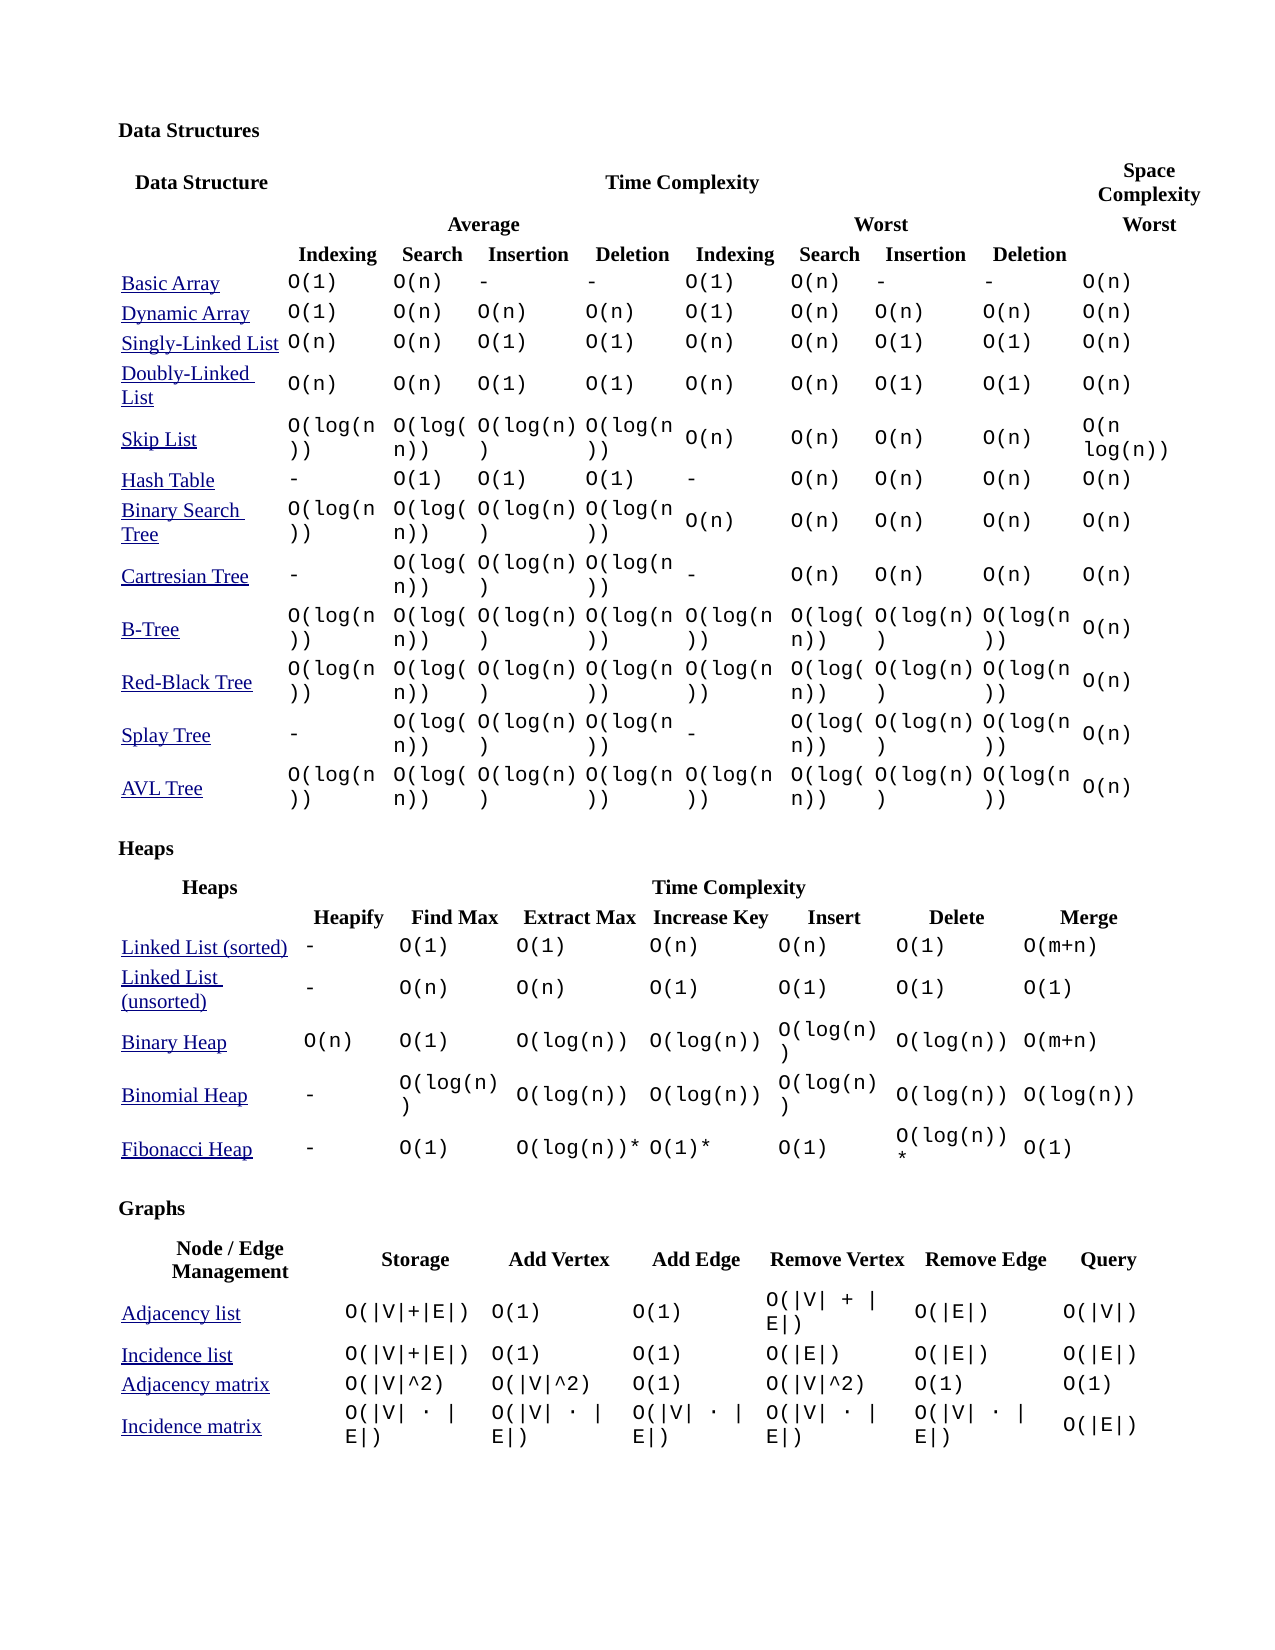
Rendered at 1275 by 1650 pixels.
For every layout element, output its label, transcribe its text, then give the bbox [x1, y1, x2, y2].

table_cell - [682, 465, 788, 495]
table_cell O(log(n)) [682, 602, 788, 655]
table_cell Search [788, 239, 872, 268]
table_cell Heapify [301, 902, 396, 932]
table_cell Hash Table [118, 465, 285, 495]
table_cell O(|V|^2) [763, 1370, 911, 1399]
table_cell O(|V| ⋅ |E|) [629, 1399, 763, 1452]
table_cell O(1) [629, 1370, 763, 1399]
table_cell O(n) [980, 549, 1079, 602]
table_cell O(log(n)) [893, 1069, 1020, 1122]
table_cell O(|E|) [1060, 1340, 1157, 1369]
table_cell Adjacency matrix [118, 1370, 342, 1399]
table_cell [118, 902, 301, 932]
table_cell O(log(n)) [390, 655, 474, 708]
table_cell O(1) [583, 358, 682, 412]
table_cell Increase Key [646, 902, 775, 932]
table_cell O(1) [872, 358, 980, 412]
table_cell O(|E|) [1060, 1399, 1157, 1452]
table_cell O(log(n)) [788, 655, 872, 708]
table_cell O(1) [980, 328, 1079, 358]
table_cell - [285, 709, 390, 762]
table_cell O(1) [390, 465, 474, 495]
table_cell O(1) [489, 1286, 629, 1339]
table_cell O(1) [583, 328, 682, 358]
table_header Storage [342, 1233, 488, 1286]
table_cell O(n) [1080, 358, 1219, 412]
table_cell O(log(n)) [583, 549, 682, 602]
table_cell O(log(n)) [775, 1069, 893, 1122]
table_cell Red-Black Tree [118, 655, 285, 708]
table_cell O(log(n)) [285, 655, 390, 708]
table_cell - [682, 709, 788, 762]
table_cell O(log(n)) [285, 495, 390, 549]
table_cell Binary Heap [118, 1016, 301, 1069]
table_cell O(1) [682, 298, 788, 328]
table_header Add Vertex [489, 1233, 629, 1286]
table_cell O(n) [646, 932, 775, 962]
table_cell O(log(n)) [980, 709, 1079, 762]
table_cell Find Max [396, 902, 513, 932]
table_cell O(n) [513, 962, 646, 1016]
table_cell O(log(n)) [980, 762, 1079, 815]
table_cell O(log(n)) [788, 602, 872, 655]
table_cell Insertion [474, 239, 582, 268]
table_cell O(n) [1080, 602, 1219, 655]
table_cell O(log(n)) [893, 1016, 1020, 1069]
table_cell O(log(n)) [1020, 1069, 1157, 1122]
table_cell - [474, 269, 582, 298]
table_cell Worst [682, 209, 1079, 238]
table_cell O(n) [788, 412, 872, 465]
table_cell Insert [775, 902, 893, 932]
table_cell O(log(n)) [390, 762, 474, 815]
table_header Heaps [118, 872, 301, 902]
table_cell O(n) [390, 269, 474, 298]
table_cell O(log(n)) [390, 602, 474, 655]
table_cell O(1) [1020, 1122, 1157, 1175]
table_cell O(n) [980, 412, 1079, 465]
table_cell O(|V|+|E|) [342, 1286, 488, 1339]
table_cell O(1) [682, 269, 788, 298]
table_cell O(1) [489, 1340, 629, 1369]
table_cell O(1) [474, 465, 582, 495]
table_cell Average [285, 209, 682, 238]
table_cell O(1) [775, 1122, 893, 1175]
table_cell - [583, 269, 682, 298]
table_cell - [301, 1122, 396, 1175]
table_cell O(m+n) [1020, 932, 1157, 962]
table_cell O(n) [1080, 709, 1219, 762]
table_cell O(|V|) [1060, 1286, 1157, 1339]
table_cell O(n) [872, 549, 980, 602]
table_cell O(1) [474, 358, 582, 412]
table_cell O(1) [285, 269, 390, 298]
table_cell - [980, 269, 1079, 298]
table_cell O(1) [396, 1016, 513, 1069]
table_cell Dynamic Array [118, 298, 285, 328]
table_cell O(|V| ⋅ |E|) [342, 1399, 488, 1452]
table_cell O(log(n)) [513, 1069, 646, 1122]
table_cell O(log(n)) [474, 709, 582, 762]
table_cell - [285, 465, 390, 495]
table_cell Linked List (unsorted) [118, 962, 301, 1016]
table_cell Incidence list [118, 1340, 342, 1369]
table_cell O(|V|^2) [342, 1370, 488, 1399]
table_cell Deletion [980, 239, 1079, 268]
table_cell O(n) [682, 358, 788, 412]
table_cell Deletion [583, 239, 682, 268]
table_cell O(n) [872, 412, 980, 465]
table_header Time Complexity [285, 155, 1079, 209]
table_cell O(log(n)) [872, 655, 980, 708]
table_cell O(1) [513, 932, 646, 962]
table_cell O(n) [285, 358, 390, 412]
table_cell O(1) [893, 932, 1020, 962]
table_cell O(log(n)) [474, 655, 582, 708]
table_cell O(log(n)) [682, 762, 788, 815]
table_cell O(n) [980, 298, 1079, 328]
table_cell O(log(n)) [872, 602, 980, 655]
table_cell O(n) [285, 328, 390, 358]
table_header Space Complexity [1080, 155, 1219, 209]
table_cell O(1) [1060, 1370, 1157, 1399]
subtitle Heaps [118, 836, 1157, 859]
table_cell O(n) [980, 495, 1079, 549]
table_cell O(n) [390, 358, 474, 412]
table_cell O(n) [788, 495, 872, 549]
table_cell O(log(n)) [396, 1069, 513, 1122]
table_cell O(log(n)) [583, 495, 682, 549]
table_cell O(log(n)) [474, 549, 582, 602]
table_cell Delete [893, 902, 1020, 932]
table_cell O(n) [1080, 328, 1219, 358]
table_cell O(log(n)) [583, 655, 682, 708]
table_cell O(n log(n)) [1080, 412, 1219, 465]
table_cell O(n) [682, 412, 788, 465]
table_cell O(log(n)) [682, 655, 788, 708]
table_cell O(1) [285, 298, 390, 328]
table_cell O(1) [980, 358, 1079, 412]
table_cell O(log(n)) [583, 602, 682, 655]
table_cell O(log(n)) [474, 762, 582, 815]
table_header Query [1060, 1233, 1157, 1286]
table_cell O(1)* [646, 1122, 775, 1175]
table_cell O(1) [396, 932, 513, 962]
table_cell O(n) [390, 328, 474, 358]
table_cell O(log(n)) [285, 762, 390, 815]
table_cell O(log(n)) [513, 1016, 646, 1069]
table_cell [118, 239, 285, 268]
table_cell [118, 209, 285, 238]
table_cell O(log(n))* [513, 1122, 646, 1175]
table_cell O(|E|) [763, 1340, 911, 1369]
table_cell O(1) [911, 1370, 1060, 1399]
table_cell O(1) [893, 962, 1020, 1016]
table_cell - [872, 269, 980, 298]
table_cell - [301, 962, 396, 1016]
table_cell O(n) [788, 549, 872, 602]
table_cell O(log(n)) [775, 1016, 893, 1069]
table_cell O(log(n)) [788, 709, 872, 762]
table_cell O(|E|) [911, 1340, 1060, 1369]
table_cell O(1) [775, 962, 893, 1016]
table_cell - [285, 549, 390, 602]
table_header Node / Edge Management [118, 1233, 342, 1286]
table_cell - [301, 1069, 396, 1122]
table_cell O(n) [396, 962, 513, 1016]
table_header Time Complexity [301, 872, 1157, 902]
table_cell O(n) [1080, 269, 1219, 298]
table_cell O(n) [788, 298, 872, 328]
table_cell O(|V| ⋅ |E|) [763, 1399, 911, 1452]
subtitle Data Structures [118, 118, 1157, 142]
table_cell O(1) [474, 328, 582, 358]
table_cell Doubly-Linked List [118, 358, 285, 412]
table_cell Extract Max [513, 902, 646, 932]
table_cell O(1) [872, 328, 980, 358]
table_cell O(log(n)) [390, 412, 474, 465]
table_cell O(log(n)) [390, 495, 474, 549]
table_cell Adjacency list [118, 1286, 342, 1339]
table_cell O(log(n))* [893, 1122, 1020, 1175]
table_cell O(n) [1080, 465, 1219, 495]
table_cell O(n) [1080, 549, 1219, 602]
table_cell O(|V| ⋅ |E|) [911, 1399, 1060, 1452]
subtitle Graphs [118, 1196, 1157, 1220]
table_cell O(n) [775, 932, 893, 962]
table_cell Skip List [118, 412, 285, 465]
table_cell Merge [1020, 902, 1157, 932]
table_cell AVL Tree [118, 762, 285, 815]
table_cell O(1) [646, 962, 775, 1016]
table_cell - [682, 549, 788, 602]
table_cell O(n) [788, 465, 872, 495]
table_cell O(n) [1080, 655, 1219, 708]
table_cell Insertion [872, 239, 980, 268]
table_cell O(n) [788, 328, 872, 358]
table_cell O(n) [390, 298, 474, 328]
table_cell O(n) [682, 495, 788, 549]
table_cell O(log(n)) [646, 1016, 775, 1069]
table_cell O(n) [583, 298, 682, 328]
table_cell O(n) [1080, 762, 1219, 815]
table_cell O(log(n)) [646, 1069, 775, 1122]
table_cell O(m+n) [1020, 1016, 1157, 1069]
table_cell O(|V|+|E|) [342, 1340, 488, 1369]
table_cell O(log(n)) [583, 412, 682, 465]
table_cell O(1) [629, 1286, 763, 1339]
table_cell Splay Tree [118, 709, 285, 762]
table_cell O(n) [872, 465, 980, 495]
table_cell O(log(n)) [474, 412, 582, 465]
table_cell Search [390, 239, 474, 268]
table_cell O(n) [788, 269, 872, 298]
table_cell Linked List (sorted) [118, 932, 301, 962]
table_cell O(n) [872, 495, 980, 549]
table_cell O(|E|) [911, 1286, 1060, 1339]
table_cell O(n) [788, 358, 872, 412]
table_cell Binomial Heap [118, 1069, 301, 1122]
table_cell O(log(n)) [583, 709, 682, 762]
table_cell O(|V|^2) [489, 1370, 629, 1399]
table_cell O(log(n)) [390, 549, 474, 602]
table_cell O(log(n)) [980, 655, 1079, 708]
table_cell O(|V| + |E|) [763, 1286, 911, 1339]
table_cell [1080, 239, 1219, 268]
table_cell O(|V| ⋅ |E|) [489, 1399, 629, 1452]
table_cell O(log(n)) [872, 709, 980, 762]
table_cell - [301, 932, 396, 962]
table_cell O(n) [301, 1016, 396, 1069]
table_header Add Edge [629, 1233, 763, 1286]
table_cell O(log(n)) [872, 762, 980, 815]
table_cell Indexing [682, 239, 788, 268]
table_cell Fibonacci Heap [118, 1122, 301, 1175]
table_cell O(log(n)) [390, 709, 474, 762]
table_cell Singly-Linked List [118, 328, 285, 358]
table_cell O(1) [1020, 962, 1157, 1016]
table_cell O(log(n)) [285, 602, 390, 655]
table_cell Indexing [285, 239, 390, 268]
table_cell O(n) [872, 298, 980, 328]
table_cell O(log(n)) [285, 412, 390, 465]
table_cell O(1) [396, 1122, 513, 1175]
table_cell O(log(n)) [980, 602, 1079, 655]
table_cell Incidence matrix [118, 1399, 342, 1452]
table_cell O(n) [1080, 495, 1219, 549]
table_cell B-Tree [118, 602, 285, 655]
table_header Remove Edge [911, 1233, 1060, 1286]
table_header Remove Vertex [763, 1233, 911, 1286]
table_header Data Structure [118, 155, 285, 209]
table_cell Cartresian Tree [118, 549, 285, 602]
table_cell O(log(n)) [788, 762, 872, 815]
table_cell Basic Array [118, 269, 285, 298]
table_cell O(1) [629, 1340, 763, 1369]
table_cell O(n) [474, 298, 582, 328]
table_cell O(log(n)) [474, 495, 582, 549]
table_cell O(n) [980, 465, 1079, 495]
table_cell O(n) [1080, 298, 1219, 328]
table_cell O(log(n)) [583, 762, 682, 815]
table_cell O(n) [682, 328, 788, 358]
table_cell O(1) [583, 465, 682, 495]
table_cell Binary Search Tree [118, 495, 285, 549]
table_cell Worst [1080, 209, 1219, 238]
table_cell O(log(n)) [474, 602, 582, 655]
